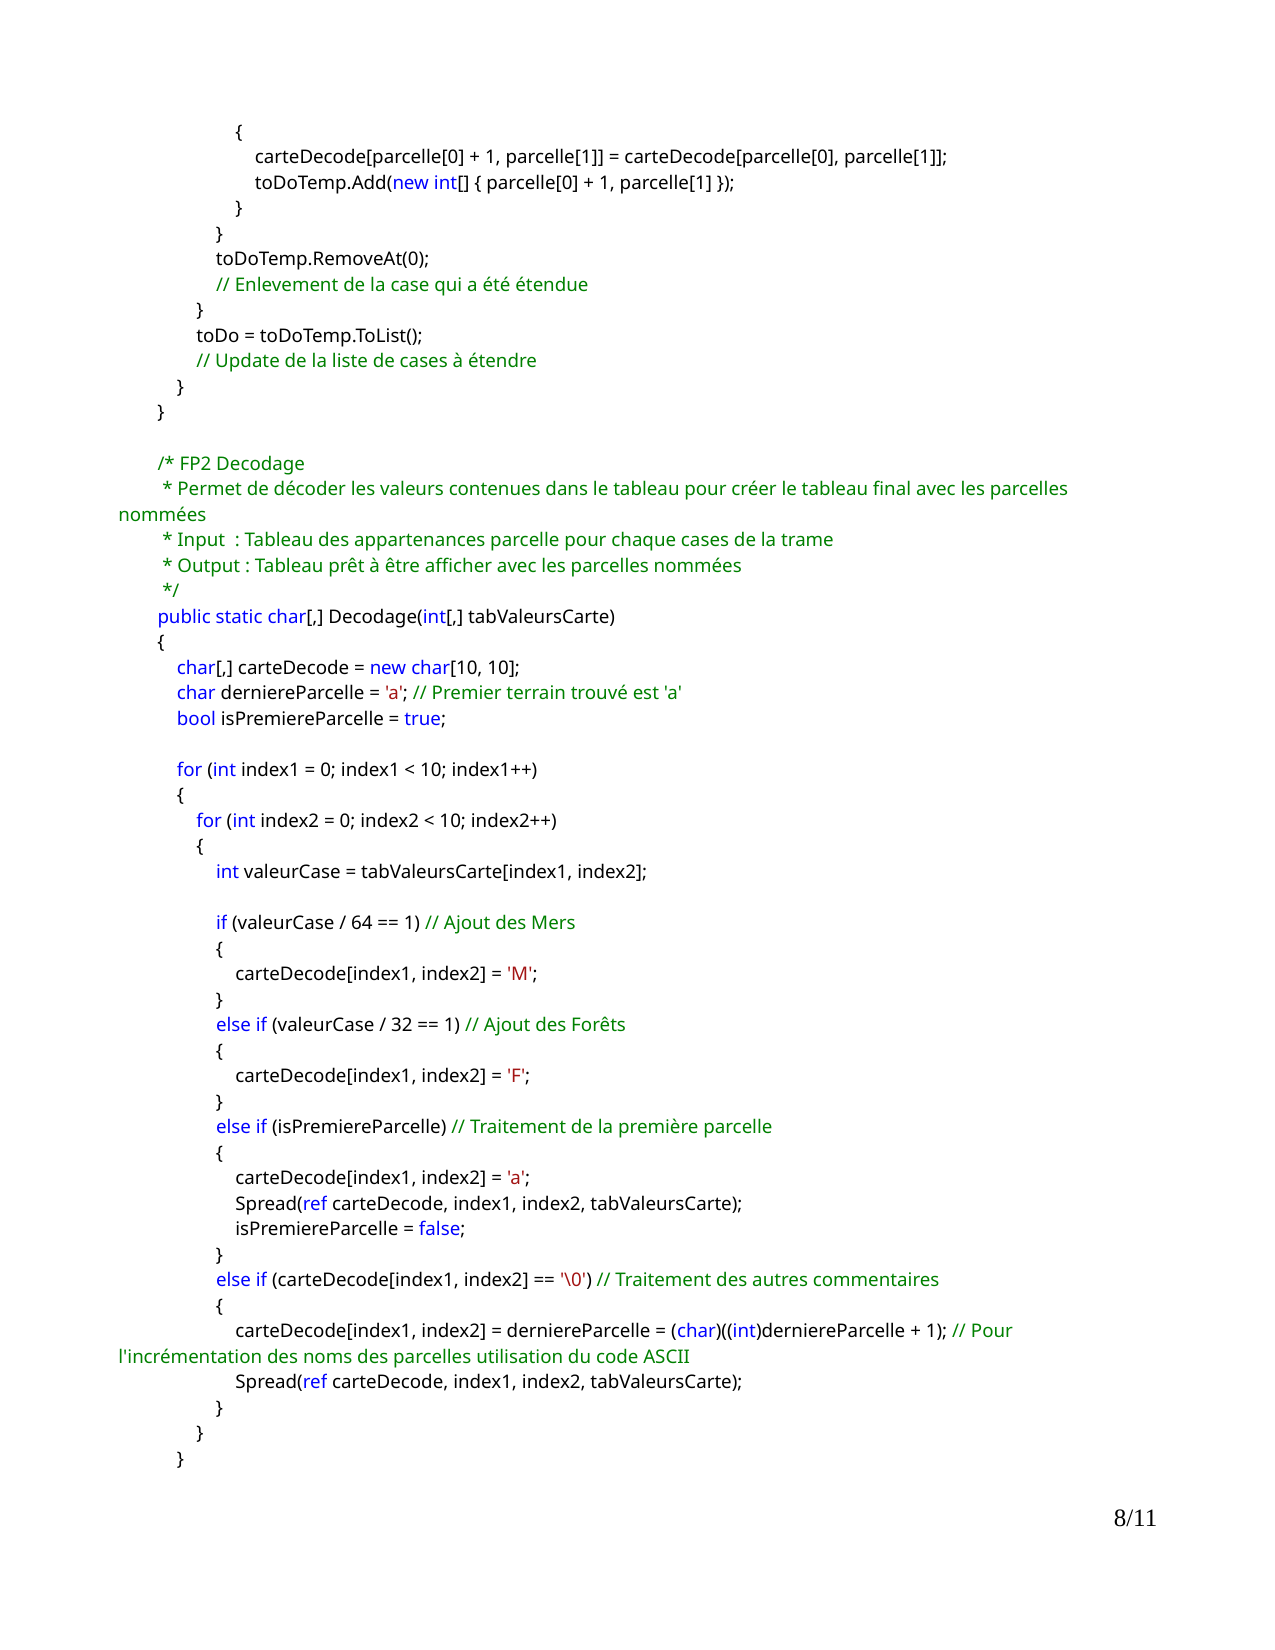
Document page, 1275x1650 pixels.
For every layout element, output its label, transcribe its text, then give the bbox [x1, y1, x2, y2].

text carteDecode[index1, index2] = 'M'; [118, 960, 1157, 986]
text carteDecode[parcelle[0] + 1, parcelle[1]] = carteDecode[parcelle[0], parcelle[1]]; [118, 144, 1157, 169]
text * Permet de décoder les valeurs contenues dans le tableau pour créer le tableau final avec les parcelles nommées [118, 475, 1157, 526]
text else if (carteDecode[index1, index2] == '\0') // Traitement des autres commentaires [118, 1267, 1157, 1292]
text { [118, 1139, 1157, 1164]
text } [118, 1394, 1157, 1420]
text toDo = toDoTemp.ToList(); [118, 322, 1157, 348]
text { [118, 118, 1157, 144]
text char derniereParcelle = 'a'; // Premier terrain trouvé est 'a' [118, 679, 1157, 705]
text } [118, 1088, 1157, 1113]
text { [118, 782, 1157, 807]
text carteDecode[index1, index2] = derniereParcelle = (char)((int)derniereParcelle + 1); // Pour l'incrémentation des noms des parcelles utilisation du code ASCII [118, 1318, 1157, 1369]
text } [118, 373, 1157, 399]
text for (int index1 = 0; index1 < 10; index1++) [118, 756, 1157, 782]
text int valeurCase = tabValeursCarte[index1, index2]; [118, 858, 1157, 884]
text } [118, 195, 1157, 220]
text // Update de la liste de cases à étendre [118, 348, 1157, 373]
text public static char[,] Decodage(int[,] tabValeursCarte) [118, 603, 1157, 628]
text * Input : Tableau des appartenances parcelle pour chaque cases de la trame [118, 526, 1157, 552]
text bool isPremiereParcelle = true; [118, 705, 1157, 731]
text { [118, 833, 1157, 858]
text } [118, 297, 1157, 322]
text } [118, 220, 1157, 246]
text { [118, 1037, 1157, 1062]
text carteDecode[index1, index2] = 'a'; [118, 1164, 1157, 1190]
text // Enlevement de la case qui a été étendue [118, 271, 1157, 297]
text { [118, 628, 1157, 654]
text toDoTemp.RemoveAt(0); [118, 246, 1157, 271]
text Spread(ref carteDecode, index1, index2, tabValeursCarte); [118, 1190, 1157, 1216]
text else if (isPremiereParcelle) // Traitement de la première parcelle [118, 1113, 1157, 1139]
text } [118, 399, 1157, 424]
text } [118, 986, 1157, 1011]
text { [118, 935, 1157, 960]
text else if (valeurCase / 32 == 1) // Ajout des Forêts [118, 1011, 1157, 1037]
text */ [118, 577, 1157, 603]
text } [118, 1445, 1157, 1471]
text isPremiereParcelle = false; [118, 1216, 1157, 1241]
text for (int index2 = 0; index2 < 10; index2++) [118, 807, 1157, 833]
text if (valeurCase / 64 == 1) // Ajout des Mers [118, 909, 1157, 935]
text carteDecode[index1, index2] = 'F'; [118, 1062, 1157, 1088]
text toDoTemp.Add(new int[] { parcelle[0] + 1, parcelle[1] }); [118, 169, 1157, 195]
text { [118, 1292, 1157, 1318]
text Spread(ref carteDecode, index1, index2, tabValeursCarte); [118, 1369, 1157, 1394]
text char[,] carteDecode = new char[10, 10]; [118, 654, 1157, 679]
text } [118, 1420, 1157, 1445]
text /* FP2 Decodage [118, 450, 1157, 475]
text * Output : Tableau prêt à être afficher avec les parcelles nommées [118, 552, 1157, 577]
text } [118, 1241, 1157, 1267]
